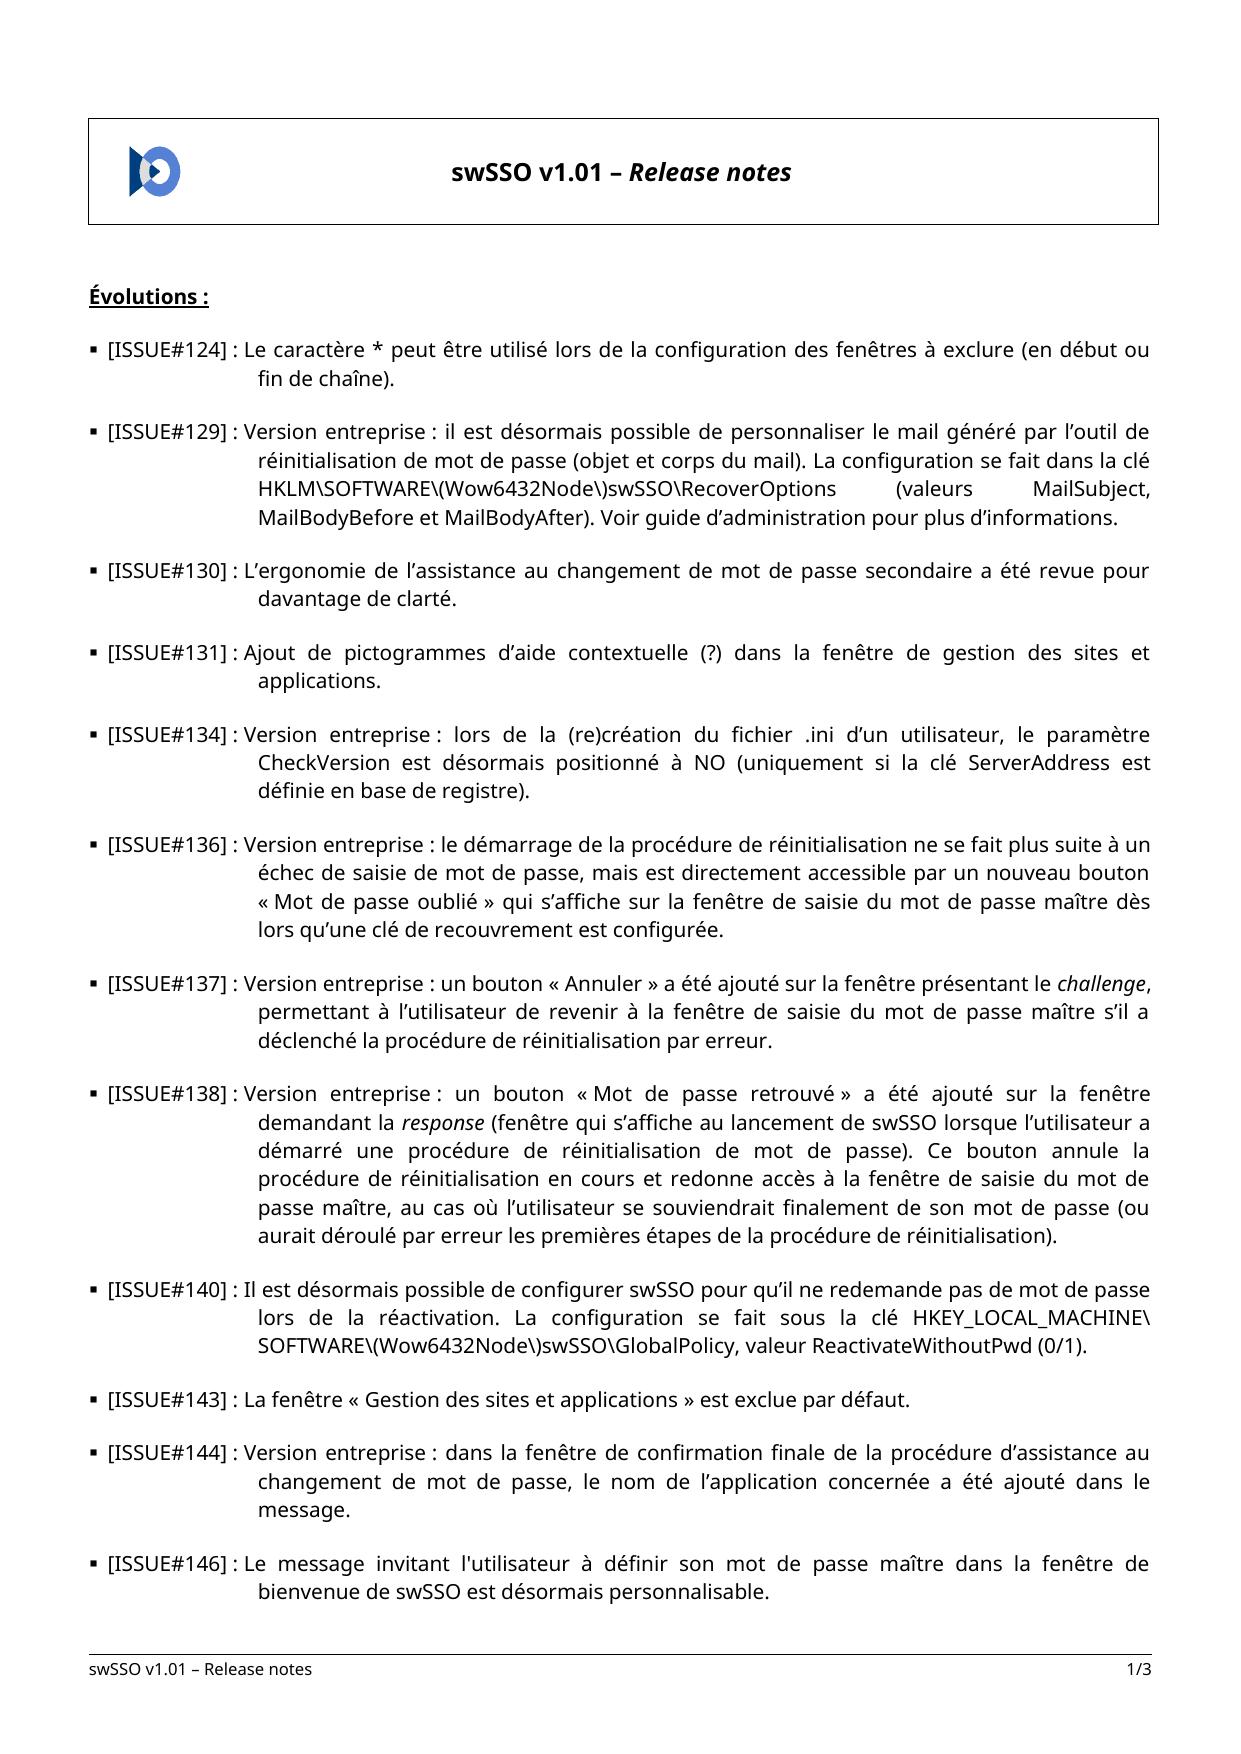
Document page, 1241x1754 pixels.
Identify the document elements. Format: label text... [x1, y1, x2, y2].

list [ISSUE#137] : Version entreprise : un bouton « Annuler » a été ajouté sur la fenêtre présentant le challenge, permettant à l’utilisateur de revenir à la fenêtre de saisie du mot de passe maître s’il a déclenché la procédure de réinitialisation par erreur. [89, 969, 1152, 1054]
list [ISSUE#143] : La fenêtre « Gestion des sites et applications » est exclue par défaut. [89, 1385, 1152, 1413]
table_header [1026, 119, 1158, 224]
list [ISSUE#131] : Ajout de pictogrammes d’aide contextuelle (?) dans la fenêtre de gestion des sites et applications. [89, 638, 1152, 695]
text Évolutions : [89, 282, 1152, 310]
list [ISSUE#146] : Le message invitant l'utilisateur à définir son mot de passe maître dans la fenêtre de bienvenue de swSSO est désormais personnalisable. [89, 1549, 1152, 1606]
list [ISSUE#138] : Version entreprise : un bouton « Mot de passe retrouvé » a été ajouté sur la fenêtre demandant la response (fenêtre qui s’affiche au lancement de swSSO lorsque l’utilisateur a démarré une procédure de réinitialisation de mot de passe). Ce bouton annule la procédure de réinitialisation en cours et redonne accès à la fenêtre de saisie du mot de passe maître, au cas où l’utilisateur se souviendrait finalement de son mot de passe (ou aurait déroulé par erreur les premières étapes de la procédure de réinitialisation). [89, 1079, 1152, 1250]
list [ISSUE#130] : L’ergonomie de l’assistance au changement de mot de passe secondaire a été revue pour davantage de clarté. [89, 556, 1152, 613]
table_header swSSO v1.01 – Release notes [220, 119, 1026, 224]
list [ISSUE#136] : Version entreprise : le démarrage de la procédure de réinitialisation ne se fait plus suite à un échec de saisie de mot de passe, mais est directement accessible par un nouveau bouton « Mot de passe oublié » qui s’affiche sur la fenêtre de saisie du mot de passe maître dès lors qu’une clé de recouvrement est configurée. [89, 830, 1152, 944]
list [ISSUE#129] : Version entreprise : il est désormais possible de personnaliser le mail généré par l’outil de réinitialisation de mot de passe (objet et corps du mail). La configuration se fait dans la clé HKLM\SOFTWARE\(Wow6432Node\)swSSO\RecoverOptions (valeurs MailSubject, MailBodyBefore et MailBodyAfter). Voir guide d’administration pour plus d’informations. [89, 417, 1152, 531]
list [ISSUE#144] : Version entreprise : dans la fenêtre de confirmation finale de la procédure d’assistance au changement de mot de passe, le nom de l’application concernée a été ajouté dans le message. [89, 1438, 1152, 1524]
picture [124, 140, 185, 203]
table_header [89, 119, 220, 224]
list [ISSUE#124] : Le caractère * peut être utilisé lors de la configuration des fenêtres à exclure (en début ou fin de chaîne). [89, 335, 1152, 392]
list [ISSUE#140] : Il est désormais possible de configurer swSSO pour qu’il ne redemande pas de mot de passe lors de la réactivation. La configuration se fait sous la clé HKEY_LOCAL_MACHINE\SOFTWARE\(Wow6432Node\)swSSO\GlobalPolicy, valeur ReactivateWithoutPwd (0/1). [89, 1275, 1152, 1360]
list [ISSUE#134] : Version entreprise : lors de la (re)création du fichier .ini d’un utilisateur, le paramètre CheckVersion est désormais positionné à NO (uniquement si la clé ServerAddress est définie en base de registre). [89, 720, 1152, 805]
